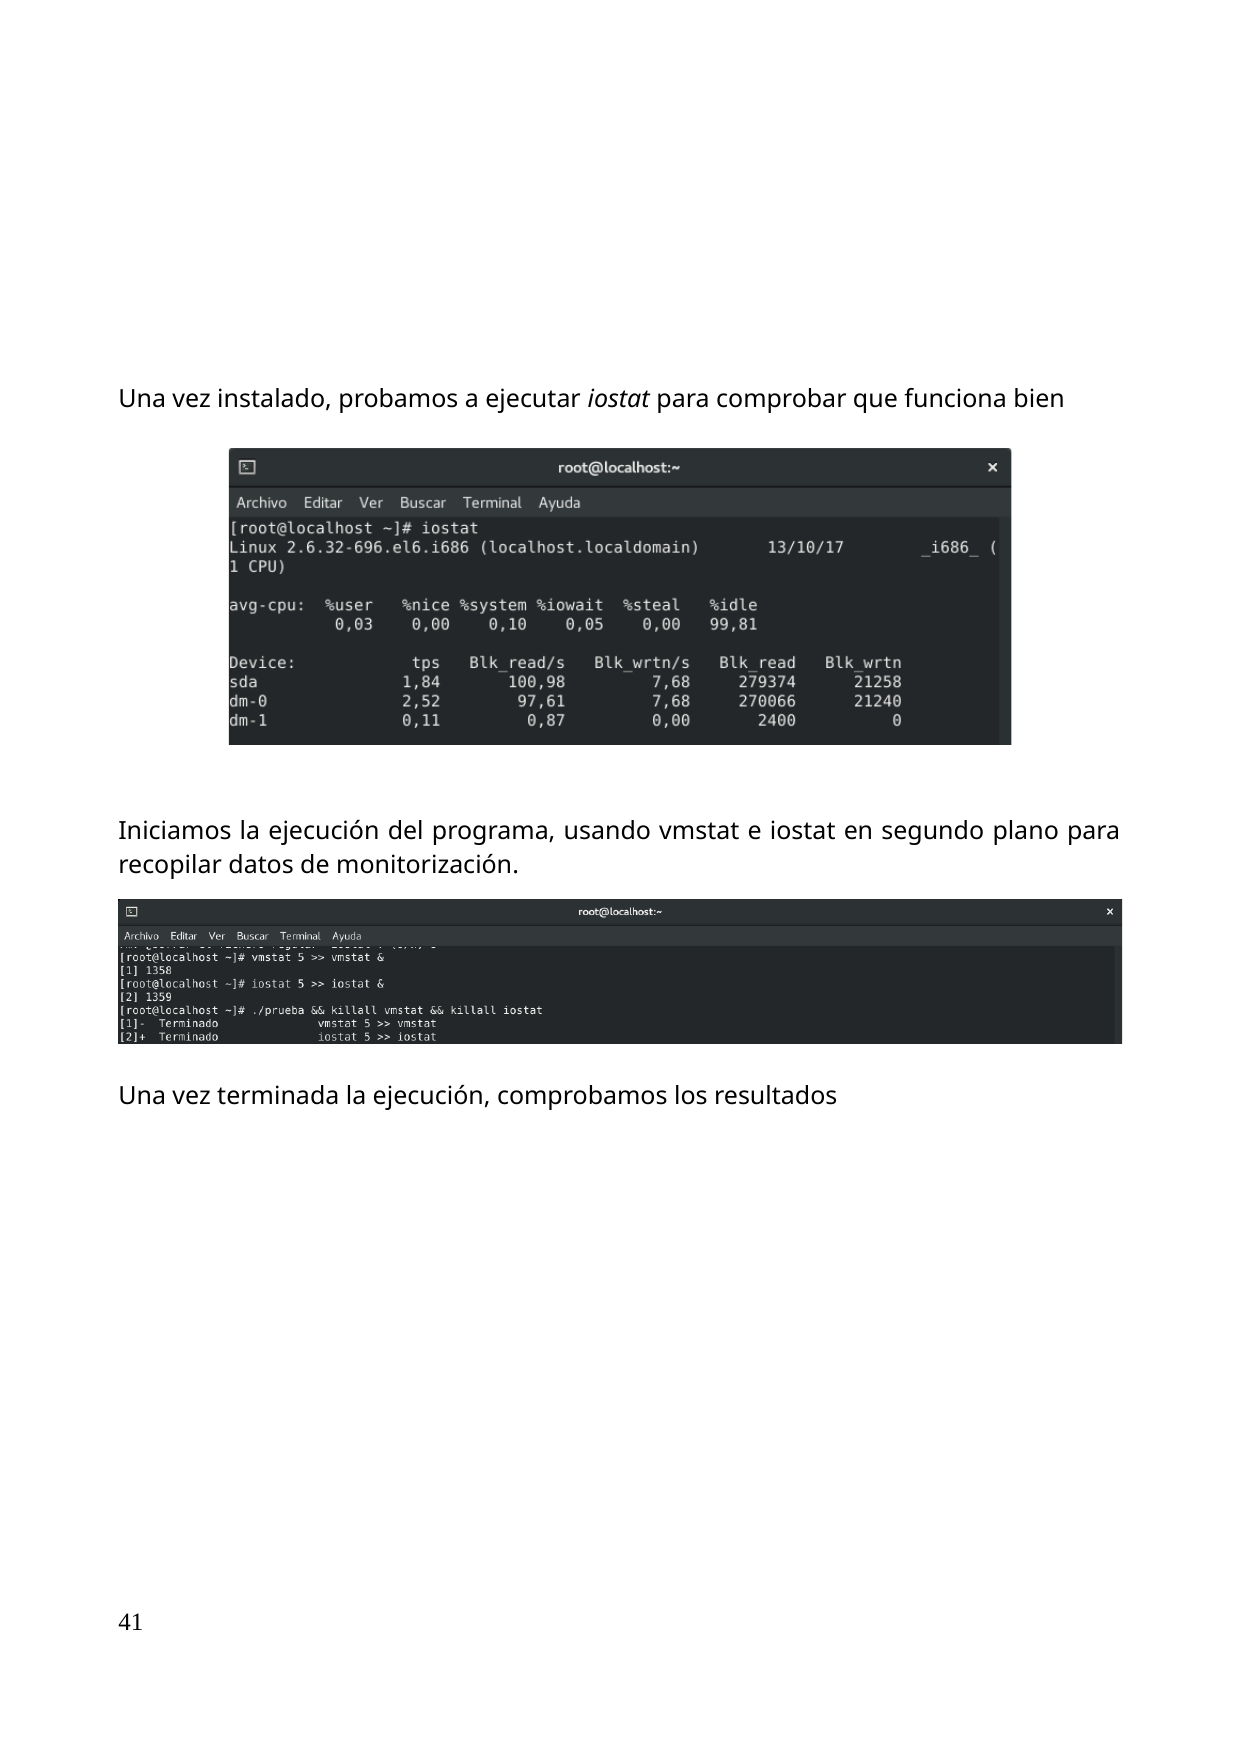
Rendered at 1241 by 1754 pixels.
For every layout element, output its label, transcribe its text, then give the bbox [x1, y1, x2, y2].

picture [118, 899, 1123, 968]
text Iniciamos la ejecución del programa, usando vmstat e iostat en segundo plano para recopilar datos de monitorización. [118, 813, 1122, 881]
text Una vez terminada la ejecución, comprobamos los resultados [118, 1078, 1122, 1112]
picture [228, 448, 1012, 745]
text Una vez instalado, probamos a ejecutar iostat para comprobar que funciona bien [118, 381, 1122, 415]
